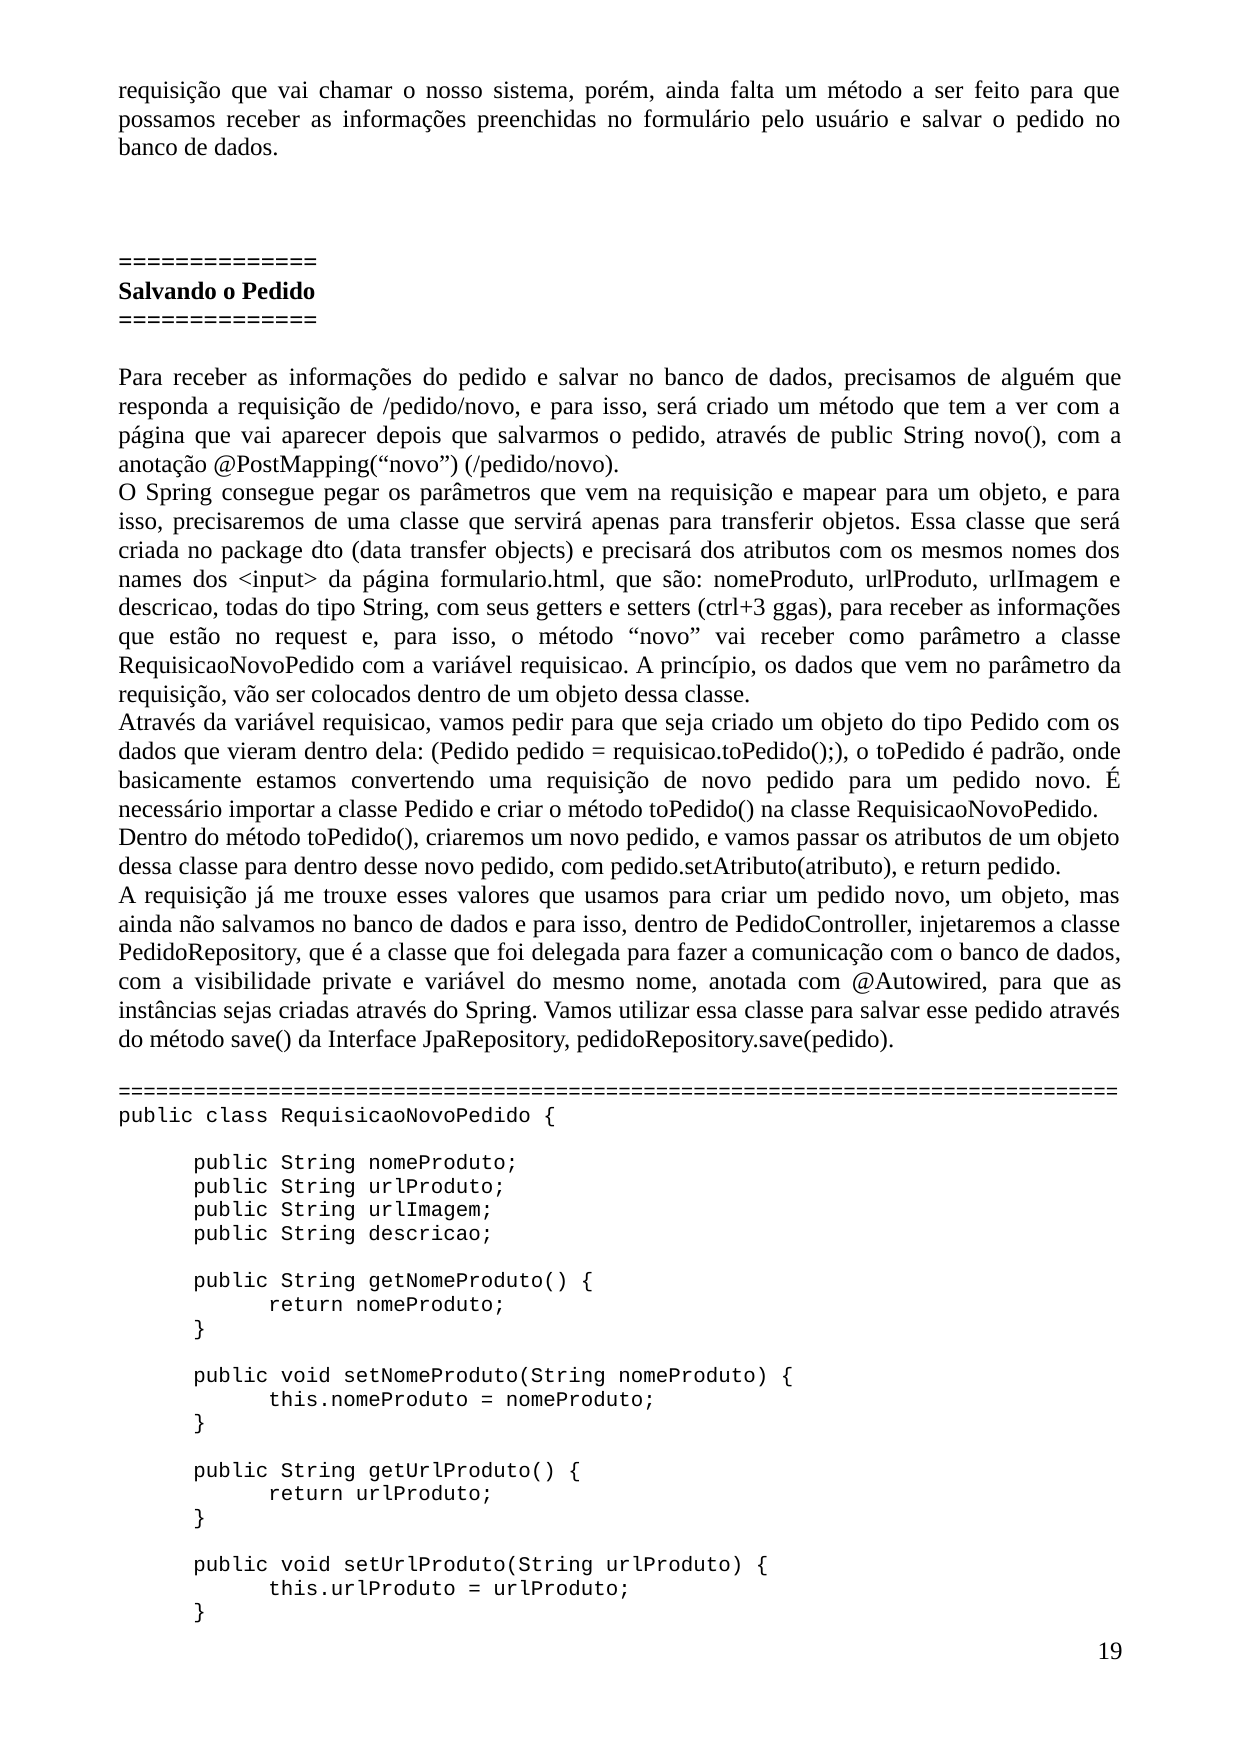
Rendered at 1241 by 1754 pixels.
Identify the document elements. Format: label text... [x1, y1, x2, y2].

text return urlProduto; [118, 1483, 1122, 1507]
text } [118, 1412, 1122, 1436]
text public String getUrlProduto() { [118, 1459, 1122, 1483]
text } [118, 1601, 1122, 1625]
text this.urlProduto = urlProduto; [118, 1578, 1122, 1601]
text public class RequisicaoNovoPedido { [118, 1105, 1122, 1128]
text } [118, 1318, 1122, 1341]
text ================================================================================ [118, 1081, 1122, 1105]
text Dentro do método toPedido(), criaremos um novo pedido, e vamos passar os atributos de um objeto dessa classe para dentro desse novo pedido, com pedido.setAtributo(atributo), e return pedido. [118, 822, 1122, 880]
text Para receber as informações do pedido e salvar no banco de dados, precisamos de alguém que responda a requisição de /pedido/novo, e para isso, será criado um método que tem a ver com a página que vai aparecer depois que salvarmos o pedido, através de public String novo(), com a anotação @PostMapping(“novo”) (/pedido/novo). [118, 362, 1122, 477]
text ============== [118, 305, 1122, 334]
text Através da variável requisicao, vamos pedir para que seja criado um objeto do tipo Pedido com os dados que vieram dentro dela: (Pedido pedido = requisicao.toPedido();), o toPedido é padrão, onde basicamente estamos convertendo uma requisição de novo pedido para um pedido novo. É necessário importar a classe Pedido e criar o método toPedido() na classe RequisicaoNovoPedido. [118, 707, 1122, 822]
text this.nomeProduto = nomeProduto; [118, 1389, 1122, 1412]
text return nomeProduto; [118, 1294, 1122, 1318]
text Salvando o Pedido [118, 276, 1122, 305]
text requisição que vai chamar o nosso sistema, porém, ainda falta um método a ser feito para que possamos receber as informações preenchidas no formulário pelo usuário e salvar o pedido no banco de dados. [118, 75, 1122, 161]
text public String getNomeProduto() { [118, 1270, 1122, 1294]
text public void setNomeProduto(String nomeProduto) { [118, 1365, 1122, 1389]
text A requisição já me trouxe esses valores que usamos para criar um pedido novo, um objeto, mas ainda não salvamos no banco de dados e para isso, dentro de PedidoController, injetaremos a classe PedidoRepository, que é a classe que foi delegada para fazer a comunicação com o banco de dados, com a visibilidade private e variável do mesmo nome, anotada com @Autowired, para que as instâncias sejas criadas através do Spring. Vamos utilizar essa classe para salvar esse pedido através do método save() da Interface JpaRepository, pedidoRepository.save(pedido). [118, 880, 1122, 1052]
text ============== [118, 247, 1122, 276]
text public String descricao; [118, 1223, 1122, 1247]
text } [118, 1507, 1122, 1531]
text public String urlImagem; [118, 1199, 1122, 1223]
text public void setUrlProduto(String urlProduto) { [118, 1554, 1122, 1578]
text public String nomeProduto; [118, 1152, 1122, 1176]
text O Spring consegue pegar os parâmetros que vem na requisição e mapear para um objeto, e para isso, precisaremos de uma classe que servirá apenas para transferir objetos. Essa classe que será criada no package dto (data transfer objects) e precisará dos atributos com os mesmos nomes dos names dos <input> da página formulario.html, que são: nomeProduto, urlProduto, urlImagem e descricao, todas do tipo String, com seus getters e setters (ctrl+3 ggas), para receber as informações que estão no request e, para isso, o método “novo” vai receber como parâmetro a classe RequisicaoNovoPedido com a variável requisicao. A princípio, os dados que vem no parâmetro da requisição, vão ser colocados dentro de um objeto dessa classe. [118, 477, 1122, 707]
text public String urlProduto; [118, 1176, 1122, 1199]
